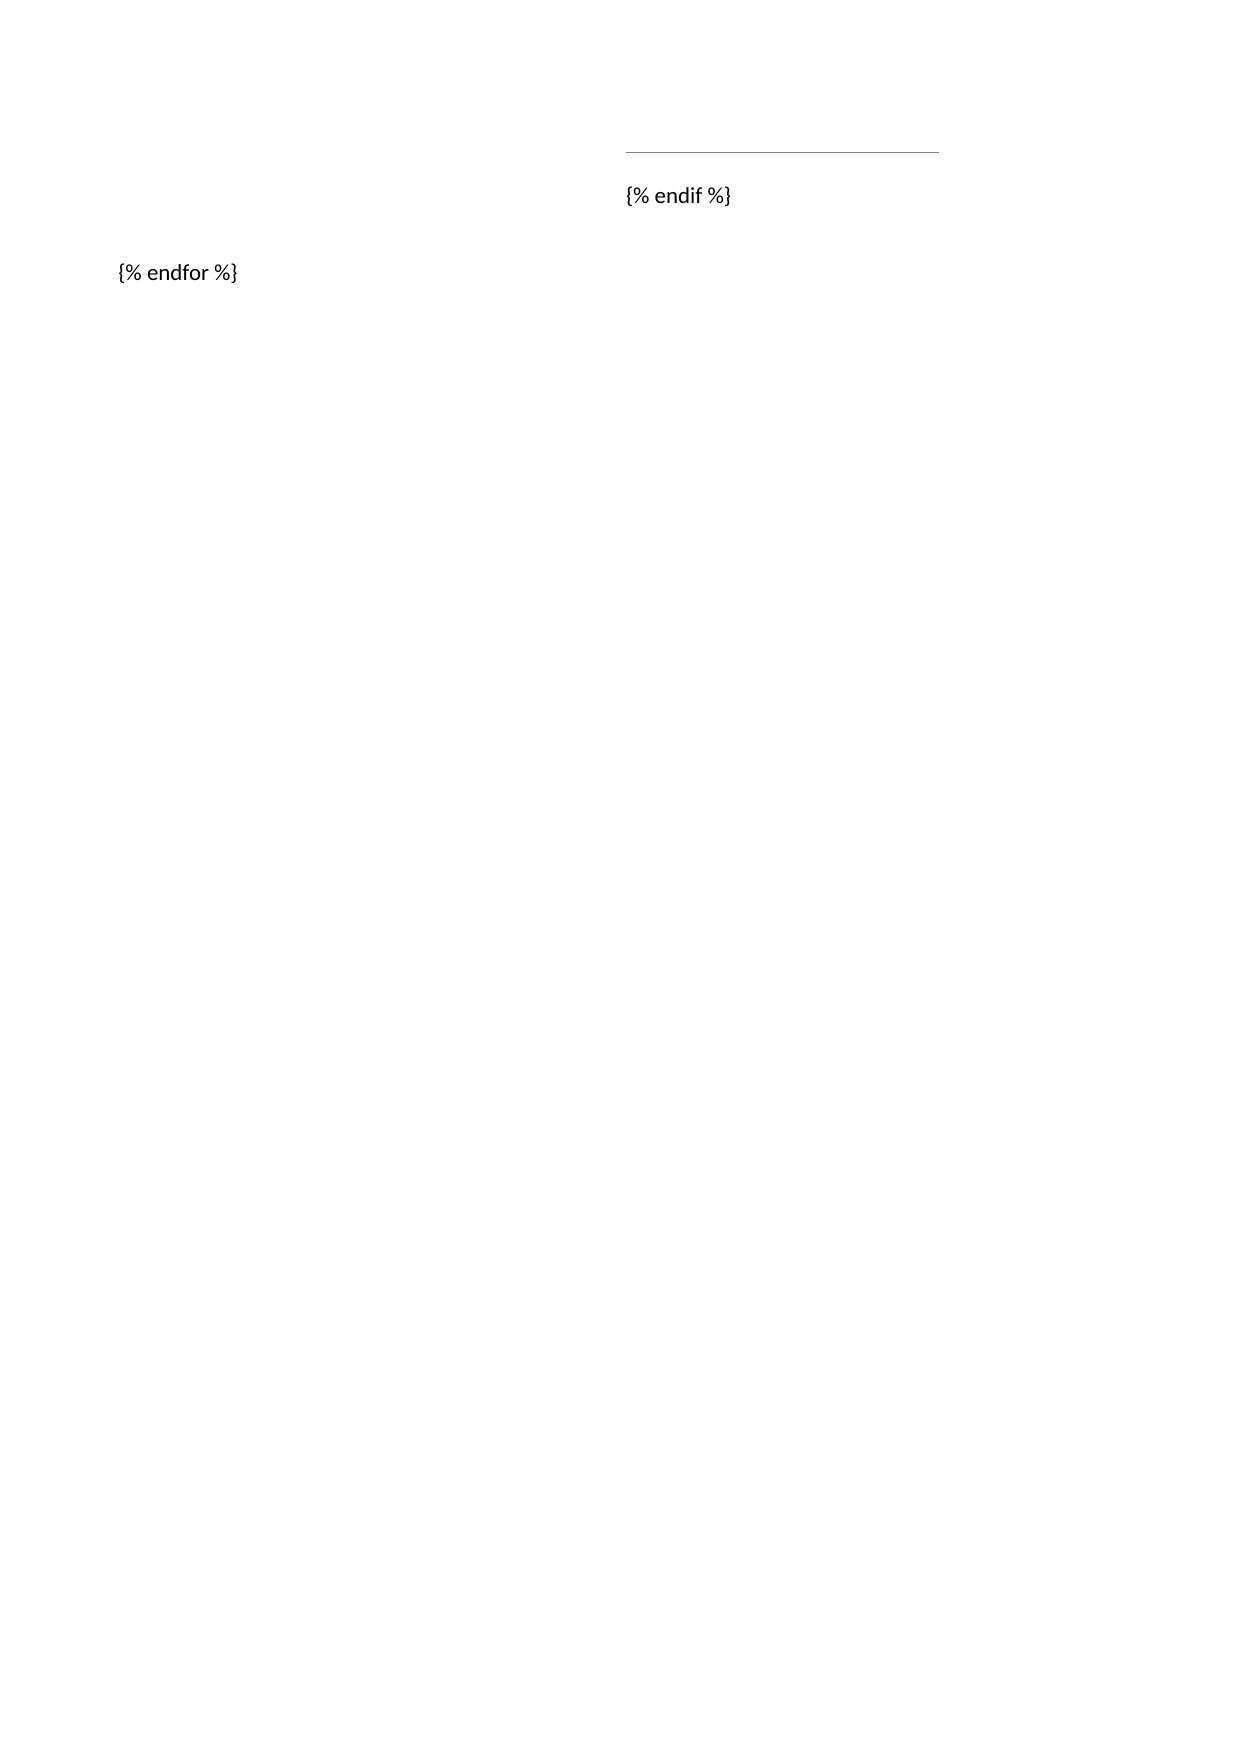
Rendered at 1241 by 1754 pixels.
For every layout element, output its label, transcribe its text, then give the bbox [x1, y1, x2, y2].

text {% endfor %} [118, 258, 1122, 286]
table_header {% endif %} [620, 118, 1122, 230]
table_header [118, 118, 620, 230]
